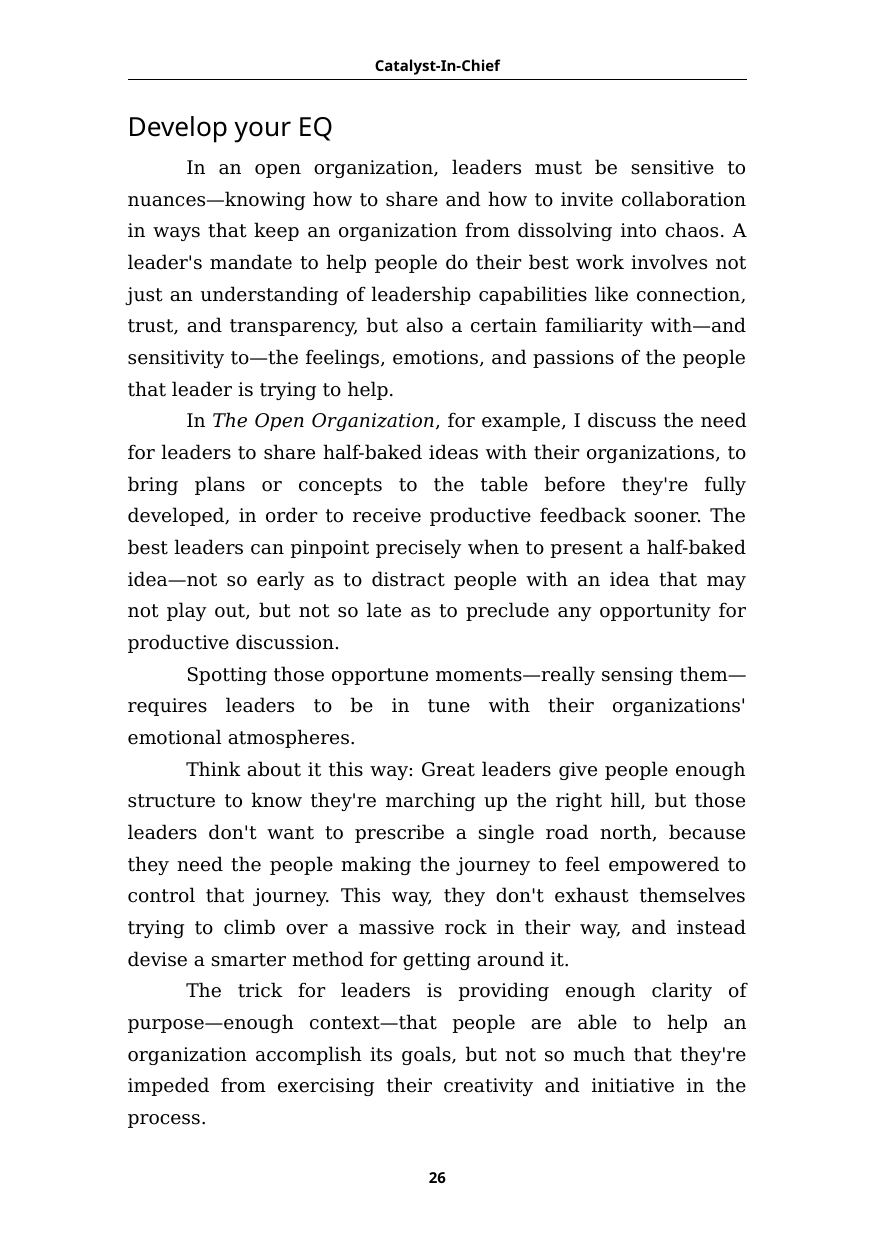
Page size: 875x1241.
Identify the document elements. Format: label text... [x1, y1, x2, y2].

text In The Open Organization, for example, I discuss the need for leaders to share half-baked ideas with their organizations, to bring plans or concepts to the table before they're fully developed, in order to receive productive feedback sooner. The best leaders can pinpoint precisely when to present a half-baked idea—not so early as to distract people with an idea that may not play out, but not so late as to preclude any opportunity for productive discussion. [127, 410, 747, 654]
subtitle Develop your EQ [127, 109, 747, 144]
text Spotting those opportune moments—really sensing them—requires leaders to be in tune with their organizations' emotional atmospheres. [127, 664, 747, 749]
text Think about it this way: Great leaders give people enough structure to know they're marching up the right hill, but those leaders don't want to prescribe a single road north, because they need the people making the journey to feel empowered to control that journey. This way, they don't exhaust themselves trying to climb over a massive rock in their way, and instead devise a smarter method for getting around it. [127, 759, 747, 971]
text In an open organization, leaders must be sensitive to nuances—knowing how to share and how to invite collaboration in ways that keep an organization from dissolving into chaos. A leader's mandate to help people do their best work involves not just an understanding of leadership capabilities like connection, trust, and transparency, but also a certain familiarity with—and sensitivity to—the feelings, emotions, and passions of the people that leader is trying to help. [127, 157, 747, 401]
text The trick for leaders is providing enough clarity of purpose—enough context—that people are able to help an organization accomplish its goals, but not so much that they're impeded from exercising their creativity and initiative in the process. [127, 980, 747, 1129]
